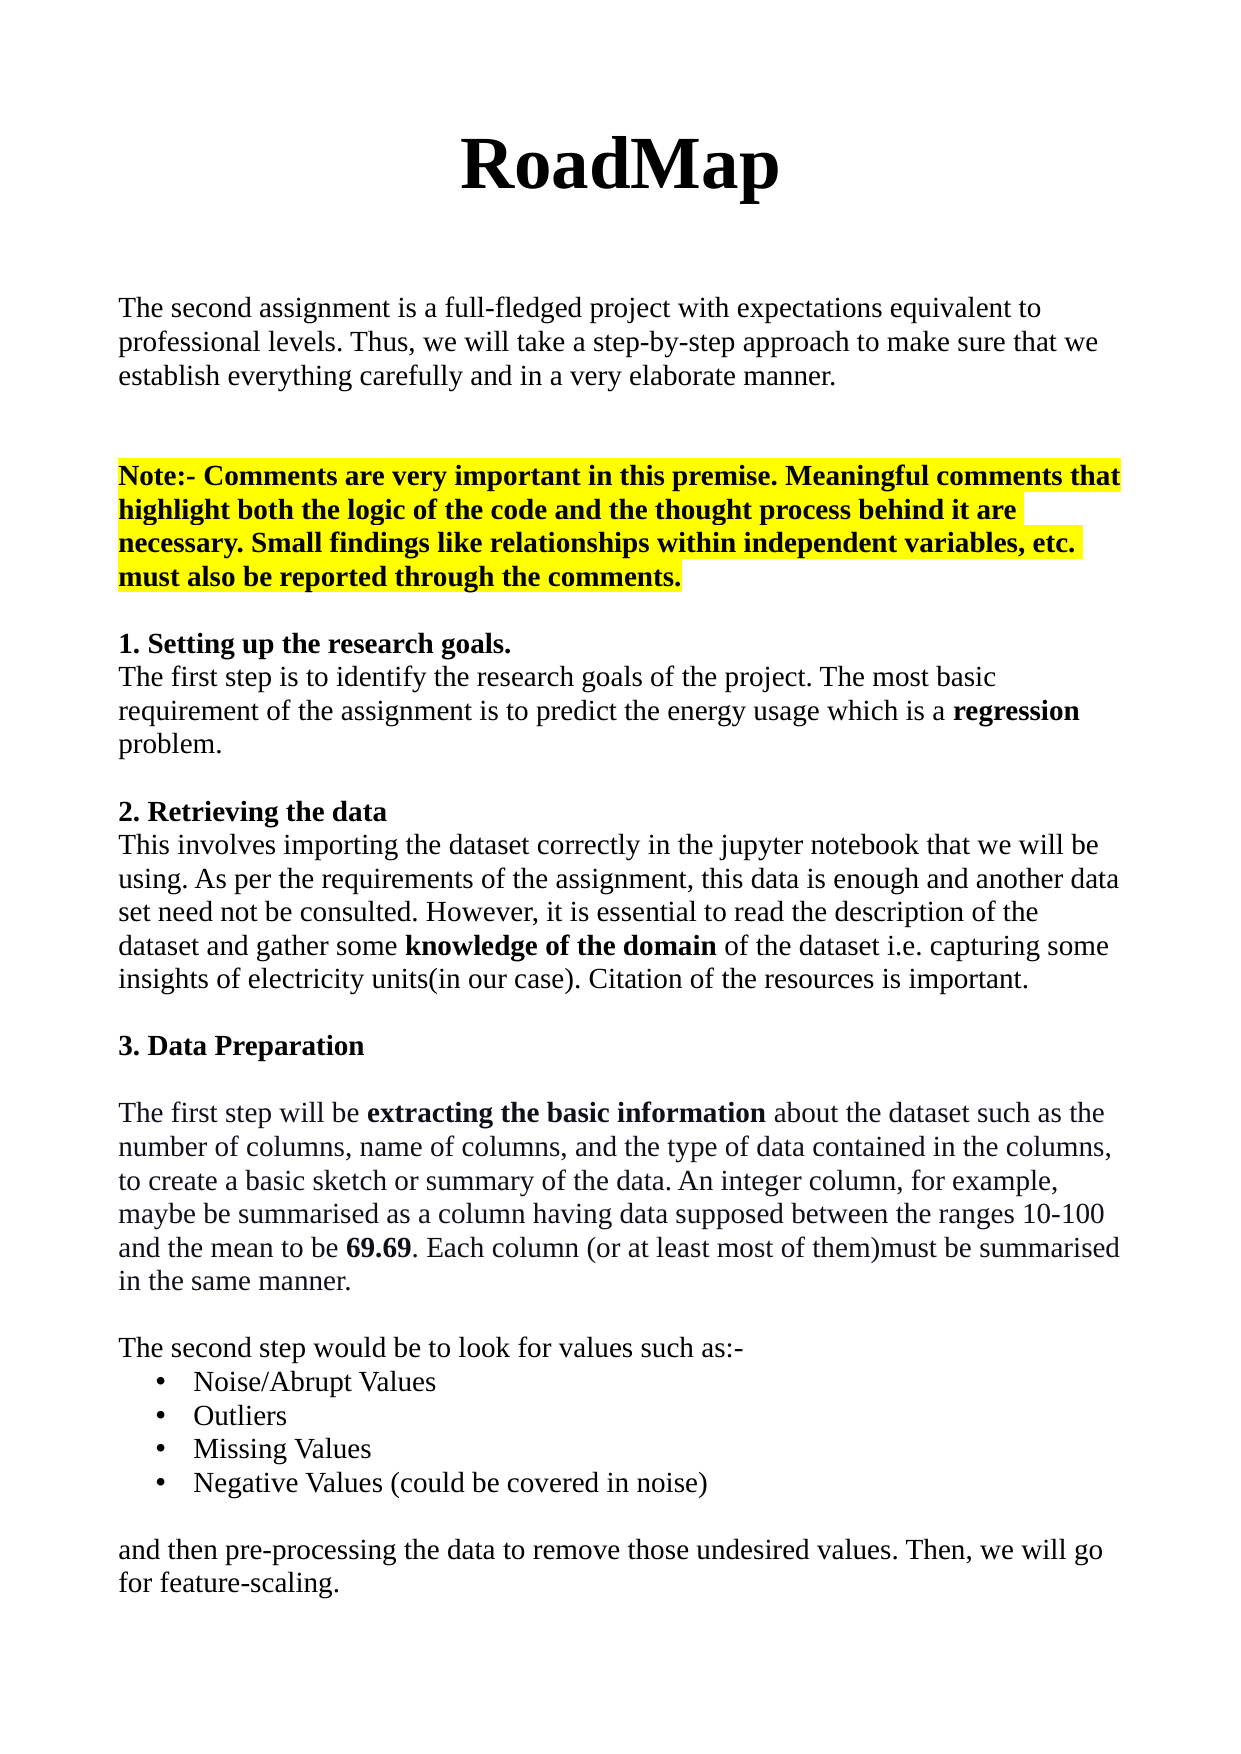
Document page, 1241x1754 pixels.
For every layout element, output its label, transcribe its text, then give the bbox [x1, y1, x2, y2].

text The first step is to identify the research goals of the project. The most basic requirement of the assignment is to predict the energy usage which is a regression problem. [118, 659, 1122, 760]
list Outliers [156, 1398, 1122, 1431]
text The second step would be to look for values such as:- [118, 1330, 1122, 1364]
text and then pre-processing the data to remove those undesired values. Then, we will go for feature-scaling. [118, 1532, 1122, 1599]
text This involves importing the dataset correctly in the jupyter notebook that we will be using. As per the requirements of the assignment, this data is enough and another data set need not be consulted. However, it is essential to read the description of the dataset and gather some knowledge of the domain of the dataset i.e. capturing some insights of electricity units(in our case). Citation of the resources is important. [118, 827, 1122, 995]
text 3. Data Preparation [118, 1028, 1122, 1062]
list Noise/Abrupt Values [156, 1364, 1122, 1398]
text RoadMap [118, 118, 1122, 204]
text 1. Setting up the research goals. [118, 626, 1122, 659]
text 2. Retrieving the data [118, 794, 1122, 827]
list Missing Values [156, 1431, 1122, 1465]
text The first step will be extracting the basic information about the dataset such as the number of columns, name of columns, and the type of data contained in the columns, to create a basic sketch or summary of the data. An integer column, for example, maybe be summarised as a column having data supposed between the ranges 10-100 and the mean to be 69.69. Each column (or at least most of them)must be summarised in the same manner. [118, 1096, 1122, 1297]
list Negative Values (could be covered in noise) [156, 1465, 1122, 1498]
text The second assignment is a full-fledged project with expectations equivalent to professional levels. Thus, we will take a step-by-step approach to make sure that we establish everything carefully and in a very elaborate manner. [118, 291, 1122, 391]
text Note:- Comments are very important in this premise. Meaningful comments that highlight both the logic of the code and the thought process behind it are necessary. Small findings like relationships within independent variables, etc. must also be reported through the comments. [118, 458, 1122, 592]
